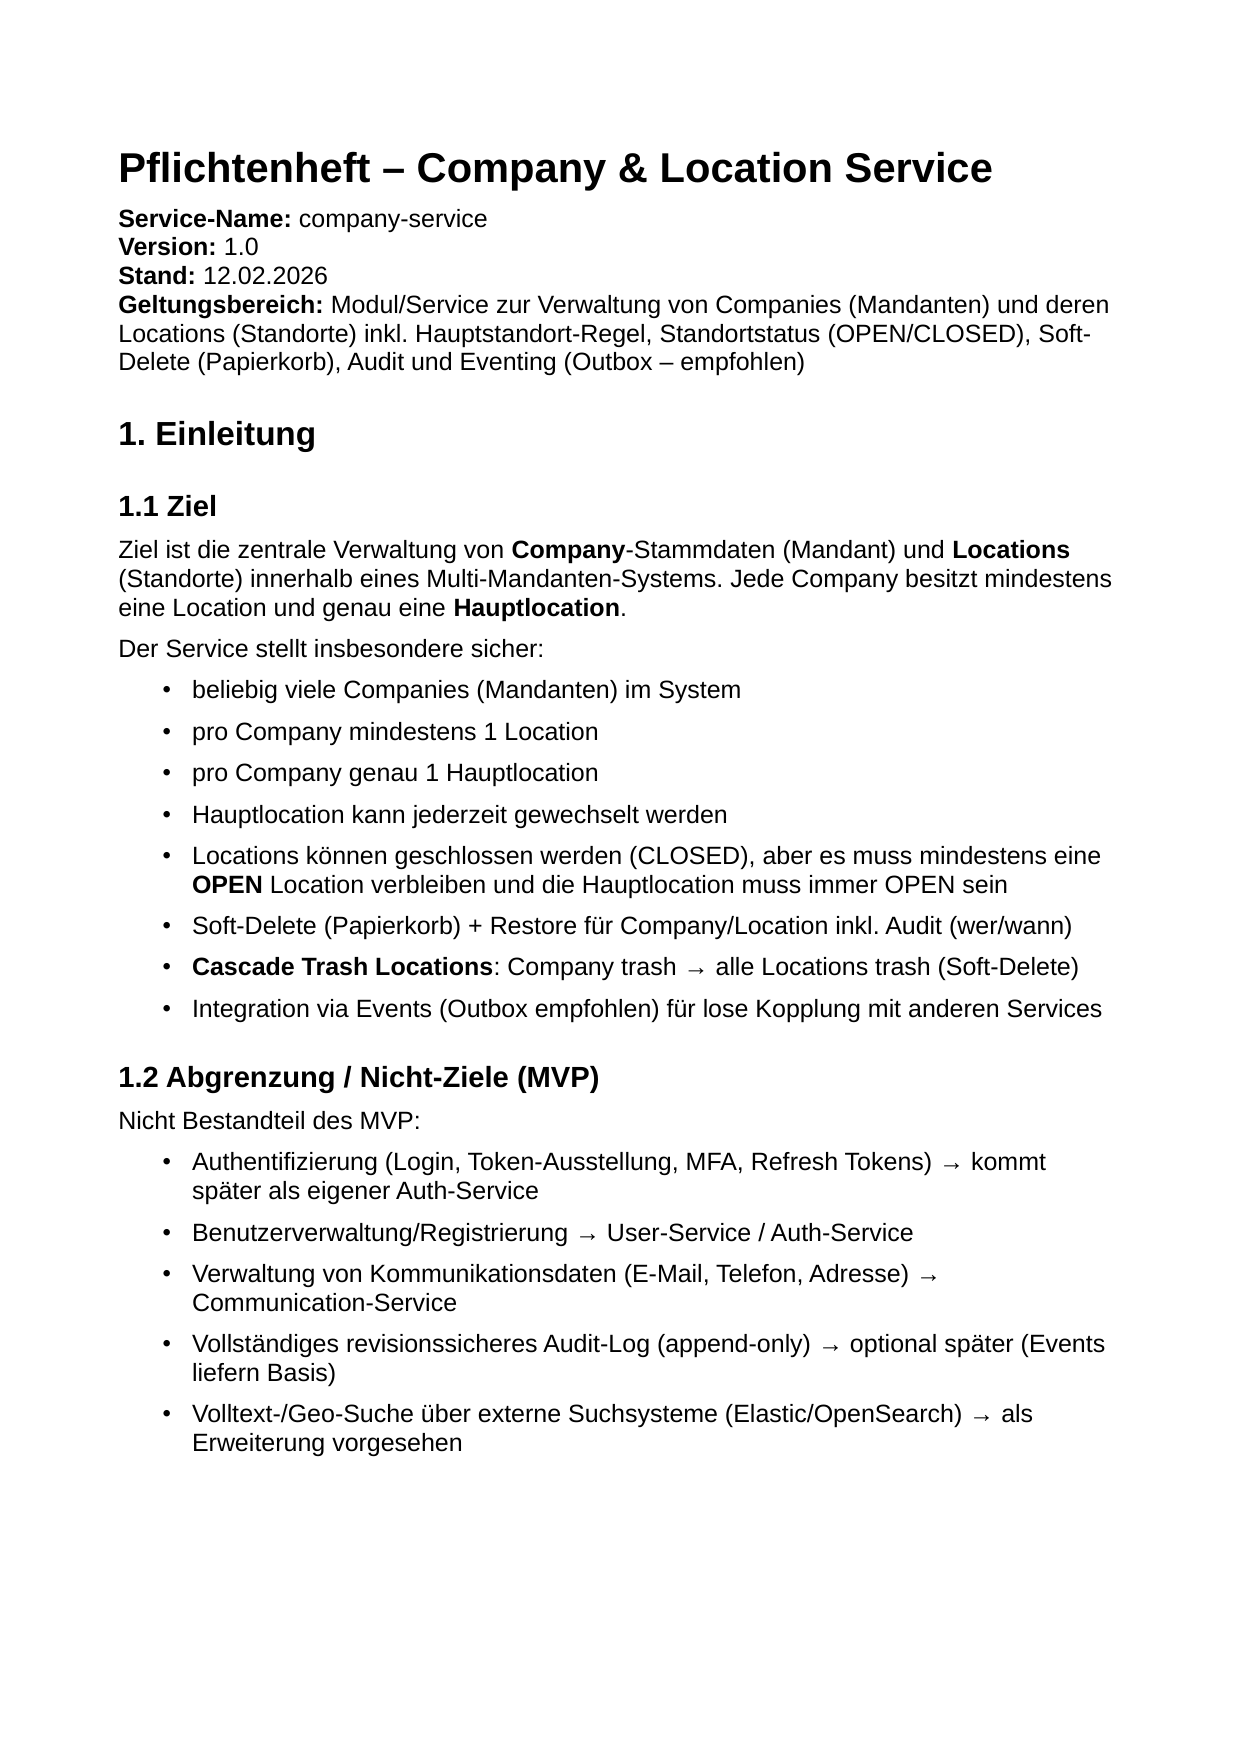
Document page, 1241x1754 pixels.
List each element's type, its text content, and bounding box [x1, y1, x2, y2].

subtitle Pflichtenheft – Company & Location Service [118, 143, 1122, 191]
list Locations können geschlossen werden (CLOSED), aber es muss mindestens eine OPEN Location verbleiben und die Hauptlocation muss immer OPEN sein [162, 841, 1122, 898]
list Authentifizierung (Login, Token-Ausstellung, MFA, Refresh Tokens) → kommt später als eigener Auth-Service [162, 1147, 1122, 1205]
subtitle 1.1 Ziel [118, 489, 1122, 523]
list Vollständiges revisionssicheres Audit-Log (append-only) → optional später (Events liefern Basis) [162, 1329, 1122, 1387]
list Hauptlocation kann jederzeit gewechselt werden [162, 799, 1122, 828]
subtitle 1.2 Abgrenzung / Nicht-Ziele (MVP) [118, 1060, 1122, 1094]
list pro Company mindestens 1 Location [162, 717, 1122, 746]
list pro Company genau 1 Hauptlocation [162, 758, 1122, 787]
list Soft-Delete (Papierkorb) + Restore für Company/Location inkl. Audit (wer/wann) [162, 911, 1122, 940]
subtitle 1. Einleitung [118, 413, 1122, 452]
list beliebig viele Companies (Mandanten) im System [162, 676, 1122, 704]
list Benutzerverwaltung/Registrierung → User-Service / Auth-Service [162, 1217, 1122, 1246]
list Volltext-/Geo-Suche über externe Suchsysteme (Elastic/OpenSearch) → als Erweiterung vorgesehen [162, 1399, 1122, 1457]
text Ziel ist die zentrale Verwaltung von Company-Stammdaten (Mandant) und Locations (Standorte) innerhalb eines Multi-Mandanten-Systems. Jede Company besitzt mindestens eine Location und genau eine Hauptlocation. [118, 536, 1122, 622]
list Cascade Trash Locations: Company trash → alle Locations trash (Soft-Delete) [162, 952, 1122, 981]
text Der Service stellt insbesondere sicher: [118, 634, 1122, 663]
list Verwaltung von Kommunikationsdaten (E-Mail, Telefon, Adresse) → Communication-Service [162, 1259, 1122, 1316]
text Nicht Bestandteil des MVP: [118, 1106, 1122, 1135]
list Integration via Events (Outbox empfohlen) für lose Kopplung mit anderen Services [162, 994, 1122, 1023]
text Service-Name: company-service Version: 1.0 Stand: 12.02.2026 Geltungsbereich: Modul/Service zur Verwaltung von Companies (Mandanten) und deren Locations (Standorte) inkl. Hauptstandort-Regel, Standortstatus (OPEN/CLOSED), Soft-Delete (Papierkorb), Audit und Eventing (Outbox – empfohlen) [118, 203, 1122, 376]
